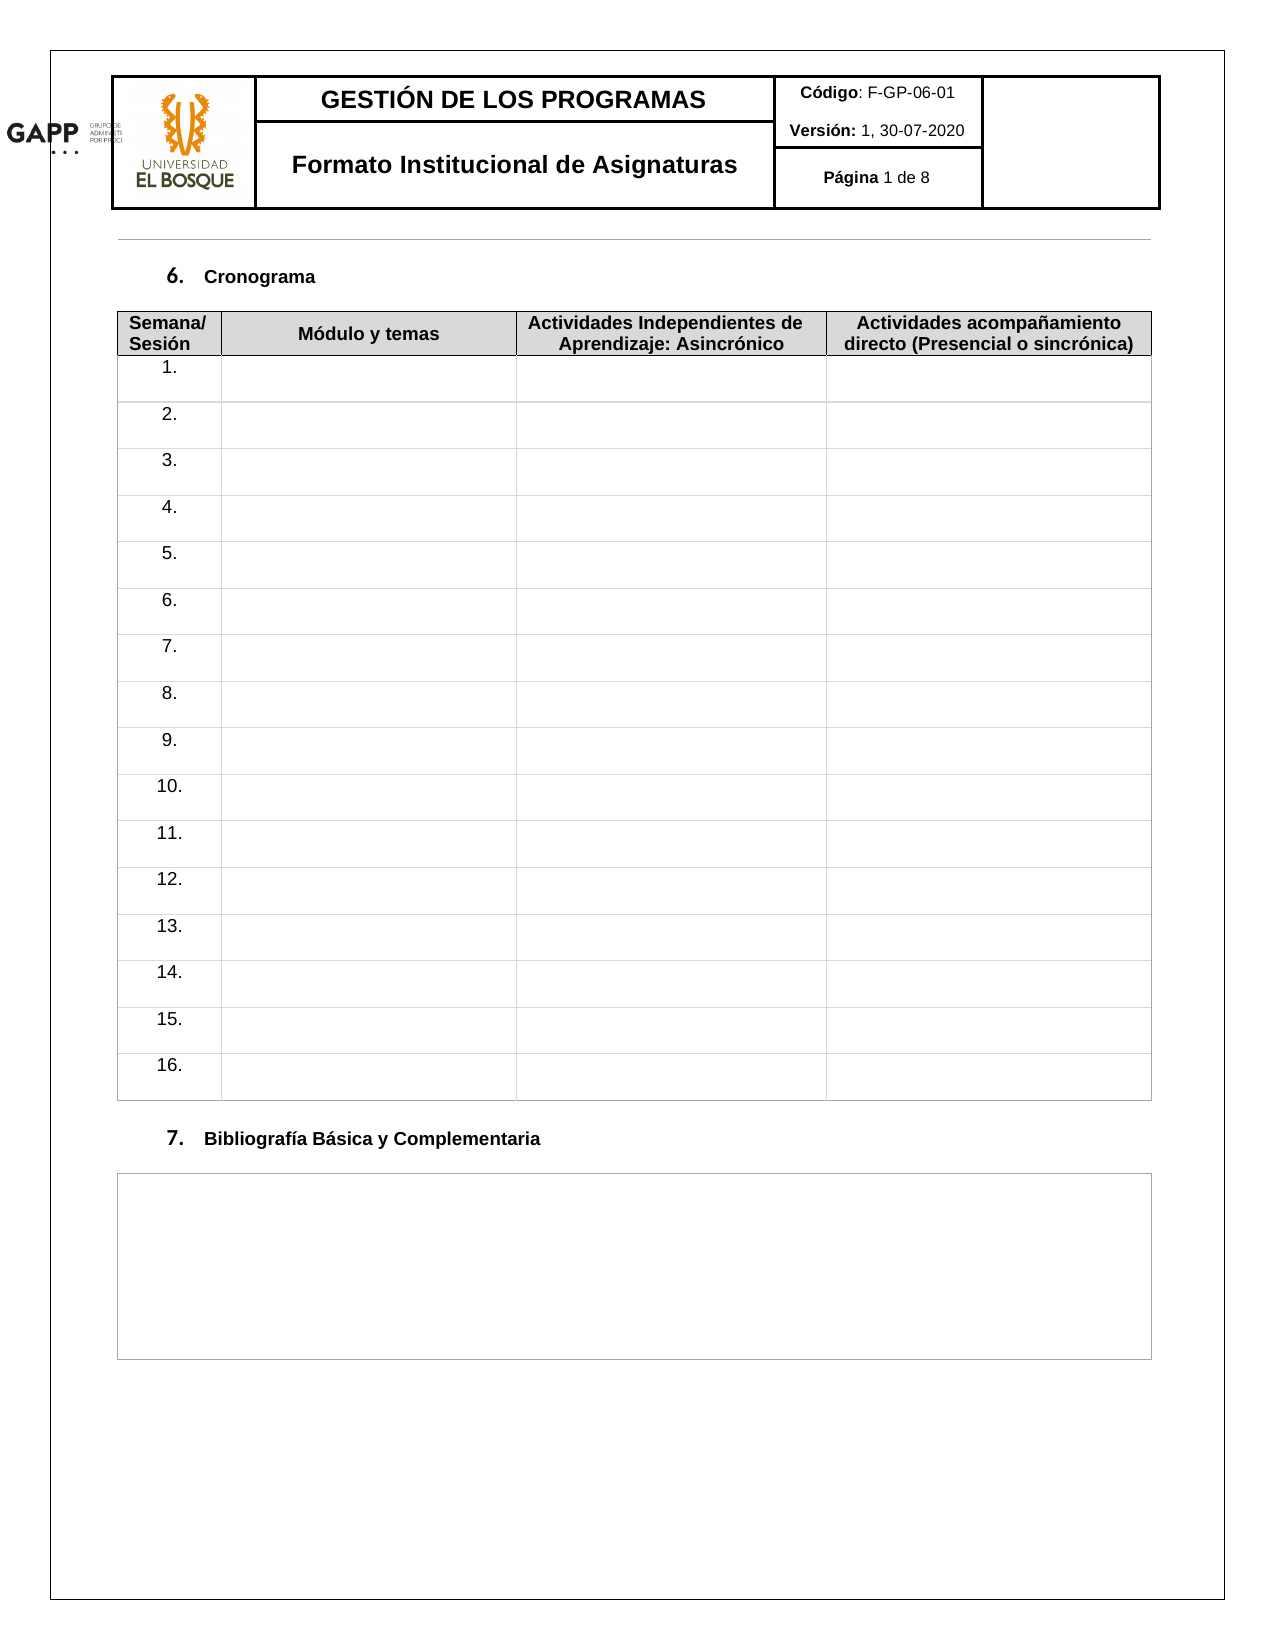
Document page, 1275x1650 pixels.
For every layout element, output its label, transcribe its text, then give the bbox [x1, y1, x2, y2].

table_cell [222, 821, 516, 867]
table_cell 1. [118, 356, 221, 401]
table_cell 13. [118, 915, 221, 960]
table_cell [222, 915, 516, 960]
table_cell [827, 915, 1151, 960]
table_cell [517, 961, 826, 1007]
table_cell Módulo y temas [222, 312, 516, 355]
table_header Bibliografía Básica y Complementaria [118, 1124, 1151, 1173]
table_cell [222, 775, 516, 820]
table_cell [827, 496, 1151, 541]
table_cell [827, 1054, 1151, 1100]
table_cell [517, 403, 826, 448]
table_cell 3. [118, 449, 221, 494]
table_cell [827, 868, 1151, 913]
table_cell [517, 542, 826, 588]
table_cell [222, 403, 516, 448]
table_cell [827, 356, 1151, 401]
table_cell [222, 682, 516, 727]
table_cell [222, 1008, 516, 1053]
table_cell [222, 449, 516, 494]
table_cell [827, 449, 1151, 494]
table_cell 2. [118, 403, 221, 448]
table_cell [222, 635, 516, 681]
table_cell [827, 775, 1151, 820]
table_cell [222, 589, 516, 634]
table_cell [827, 821, 1151, 867]
table_cell Actividades Independientes de Aprendizaje: Asincrónico [517, 312, 826, 355]
table_cell [827, 403, 1151, 448]
table_cell [517, 356, 826, 401]
table_cell [517, 821, 826, 867]
table_cell 4. [118, 496, 221, 541]
table_cell [827, 635, 1151, 681]
table_cell [222, 728, 516, 774]
table_cell [827, 542, 1151, 588]
table_cell [517, 1054, 826, 1100]
table_cell Actividades acompañamiento directo (Presencial o sincrónica) [827, 312, 1151, 355]
table_cell [222, 496, 516, 541]
table_cell [517, 915, 826, 960]
table_cell 16. [118, 1054, 221, 1100]
table_cell [517, 775, 826, 820]
table_cell 11. [118, 821, 221, 867]
table_cell [118, 1174, 1151, 1359]
table_cell [222, 961, 516, 1007]
table_cell [827, 728, 1151, 774]
table_cell Cronograma [118, 240, 1151, 311]
table_cell [517, 449, 826, 494]
table_cell 7. [118, 635, 221, 681]
table_cell 15. [118, 1008, 221, 1053]
table_cell [827, 961, 1151, 1007]
table_cell [827, 682, 1151, 727]
table_cell [517, 589, 826, 634]
table_cell 14. [118, 961, 221, 1007]
table_cell 10. [118, 775, 221, 820]
table_cell [517, 1008, 826, 1053]
table_cell 12. [118, 868, 221, 913]
table_cell [222, 1054, 516, 1100]
table_cell [222, 542, 516, 588]
table_cell [222, 868, 516, 913]
table_cell [517, 682, 826, 727]
table_cell [517, 728, 826, 774]
table_cell [517, 635, 826, 681]
table_cell [517, 496, 826, 541]
table_cell [827, 1008, 1151, 1053]
table_cell 9. [118, 728, 221, 774]
table_cell 8. [118, 682, 221, 727]
table_cell Semana/Sesión [118, 312, 221, 355]
table_cell [517, 868, 826, 913]
table_cell [222, 356, 516, 401]
table_cell 5. [118, 542, 221, 588]
table_cell [827, 589, 1151, 634]
table_cell 6. [118, 589, 221, 634]
